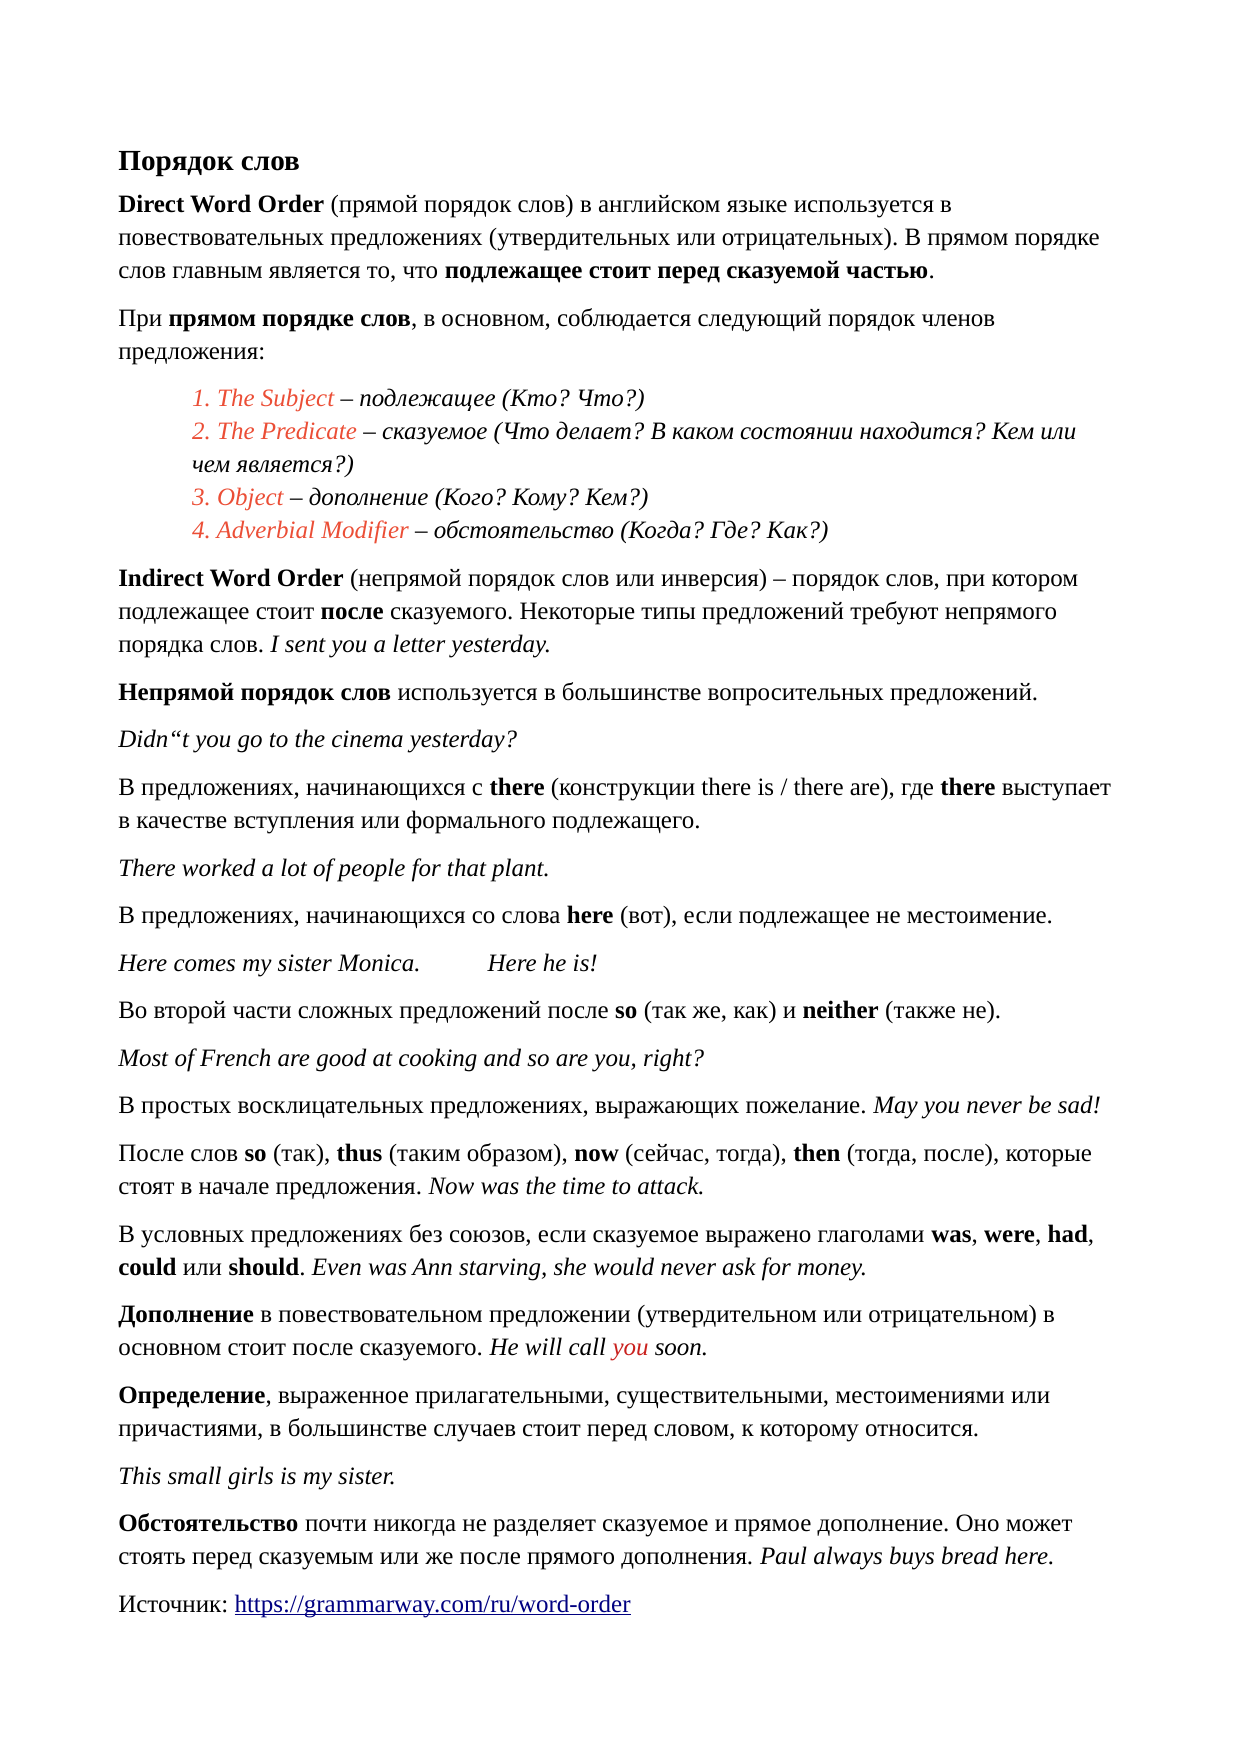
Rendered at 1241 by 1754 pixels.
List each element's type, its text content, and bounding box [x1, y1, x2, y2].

text В предложениях, начинающихся со слова here (вот), если подлежащее не местоимение. [118, 900, 1122, 929]
list 1. The Subject – подлежащее (Кто? Что?) [162, 383, 1122, 412]
text This small girls is my sister. [118, 1461, 1122, 1489]
text Дополнение в повествовательном предложении (утвердительном или отрицательном) в основном стоит после сказуемого. He will call you soon. [118, 1299, 1122, 1361]
text Непрямой порядок слов используется в большинстве вопросительных предложений. [118, 677, 1122, 706]
list 3. Object – дополнение (Кого? Кому? Кем?) [162, 482, 1122, 511]
text Определение, выраженное прилагательными, существительными, местоимениями или причастиями, в большинстве случаев стоит перед словом, к которому относится. [118, 1380, 1122, 1442]
text После слов so (так), thus (таким образом), now (сейчас, тогда), then (тогда, после), которые стоят в начале предложения. Now was the time to attack. [118, 1138, 1122, 1200]
list 2. The Predicate – сказуемое (Что делает? В каком состоянии находится? Кем или чем является?) [162, 416, 1122, 478]
text There worked a lot of people for that plant. [118, 853, 1122, 881]
text Most of French are good at cooking and so are you, right? [118, 1043, 1122, 1072]
list 4. Adverbial Modifier – обстоятельство (Когда? Где? Как?) [162, 516, 1122, 544]
subtitle Порядок слов [118, 143, 1122, 177]
text Direct Word Order (прямой порядок слов) в английском языке используется в повествовательных предложениях (утвердительных или отрицательных). В прямом порядке слов главным является то, что подлежащее стоит перед сказуемой частью. [118, 189, 1122, 284]
text Обстоятельство почти никогда не разделяет сказуемое и прямое дополнение. Оно может стоять перед сказуемым или же после прямого дополнения. Paul always buys bread here. [118, 1508, 1122, 1570]
text Here comes my sister Monica. Here he is! [118, 948, 1122, 977]
text В условных предложениях без союзов, если сказуемое выражено глаголами was, were, had, could или should. Even was Ann starving, she would never ask for money. [118, 1219, 1122, 1281]
text При прямом порядке слов, в основном, соблюдается следующий порядок членов предложения: [118, 303, 1122, 364]
text В простых восклицательных предложениях, выражающих пожелание. May you never be sad! [118, 1091, 1122, 1119]
text Indirect Word Order (непрямой порядок слов или инверсия) – порядок слов, при котором подлежащее стоит после сказуемого. Некоторые типы предложений требуют непрямого порядка слов. I sent you a letter yesterday. [118, 563, 1122, 658]
text Didn“t you go to the cinema yesterday? [118, 724, 1122, 753]
text В предложениях, начинающихся с there (конструкции there is / there are), где there выступает в качестве вступления или формального подлежащего. [118, 772, 1122, 834]
text Во второй части сложных предложений после so (так же, как) и neither (также не). [118, 995, 1122, 1024]
text Источник: https://grammarway.com/ru/word-order [118, 1589, 1122, 1618]
